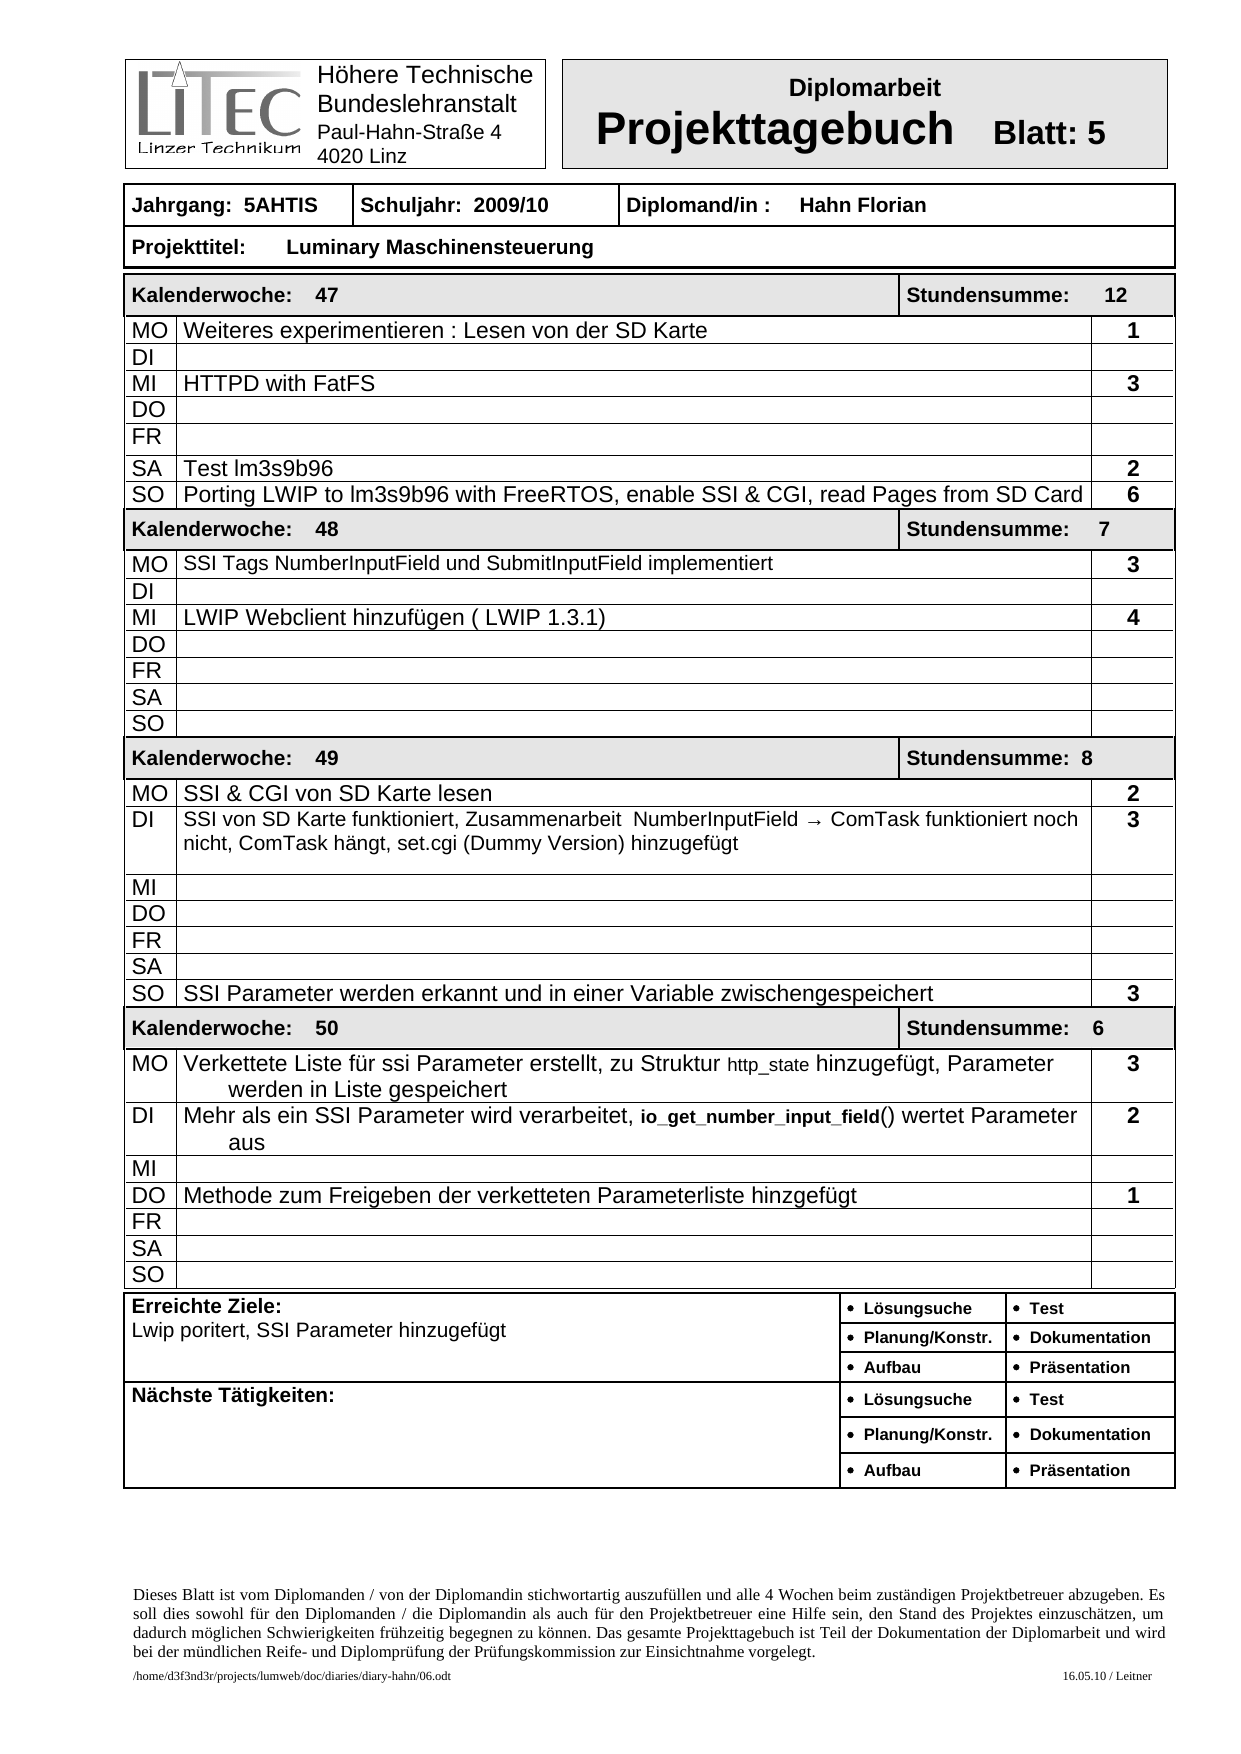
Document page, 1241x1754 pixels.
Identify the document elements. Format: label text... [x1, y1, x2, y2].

table_cell SSI Tags NumberInputField und SubmitInputField implementiert [177, 551, 1091, 577]
table_cell FR [125, 1208, 176, 1234]
table_cell [177, 711, 1091, 736]
table_cell Kalenderwoche: 49 [125, 736, 898, 778]
table_cell  Dokumentation [1007, 1418, 1174, 1452]
table_cell SA [125, 1235, 176, 1261]
table_cell MI [125, 874, 176, 900]
table_cell 2 [1092, 455, 1175, 481]
table_cell [177, 927, 1091, 953]
table_cell SA [125, 683, 176, 710]
table_header Jahrgang: 5AHTIS [125, 185, 352, 225]
table_cell Methode zum Freigeben der verketteten Parameterliste hinzgefügt [177, 1183, 1091, 1208]
table_cell [177, 901, 1091, 926]
table_header  Test [1007, 1294, 1174, 1322]
table_header Stundensumme: 12 [900, 275, 1174, 315]
table_header Kalenderwoche: 47 [125, 275, 898, 315]
table_cell SSI & CGI von SD Karte lesen [177, 780, 1091, 806]
table_cell DO [125, 1182, 176, 1208]
table_cell FR [125, 423, 176, 454]
table_cell SA [125, 953, 176, 979]
table_cell 2 [1092, 1102, 1175, 1155]
table_cell Weiteres experimentieren : Lesen von der SD Karte [177, 317, 1091, 343]
table_cell  Dokumentation [1007, 1324, 1174, 1351]
table_cell Porting LWIP to lm3s9b96 with FreeRTOS, enable SSI & CGI, read Pages from SD Card [177, 482, 1091, 507]
table_cell 3 [1092, 370, 1175, 396]
table_cell 1 [1092, 1182, 1175, 1208]
table_cell [1092, 630, 1175, 657]
table_cell MI [125, 604, 176, 630]
table_header Erreichte Ziele: Lwip poritert, SSI Parameter hinzugefügt [125, 1294, 839, 1381]
table_cell [177, 579, 1091, 604]
table_cell 1 [1092, 315, 1175, 343]
table_cell [177, 658, 1091, 683]
table_cell Stundensumme: 7 [900, 508, 1174, 549]
table_cell [1092, 874, 1175, 900]
table_cell  Aufbau [841, 1353, 1005, 1381]
table_cell [1092, 900, 1175, 926]
table_cell SSI Parameter werden erkannt und in einer Variable zwischengespeichert [177, 980, 1091, 1006]
table_cell Mehr als ein SSI Parameter wird verarbeitet, io_get_number_input_field() wertet Parameter aus [177, 1103, 1091, 1155]
table_cell [1092, 343, 1175, 370]
table_cell [1092, 953, 1175, 979]
table_cell DI [125, 343, 176, 370]
table_cell [1092, 1208, 1175, 1234]
table_cell MO [125, 549, 176, 577]
table_cell  Planung/Konstr. [841, 1418, 1005, 1452]
table_cell [1092, 926, 1175, 953]
table_cell DI [125, 578, 176, 604]
table_cell  Aufbau [841, 1454, 1005, 1487]
table_cell FR [125, 926, 176, 953]
table_cell  Test [1007, 1383, 1174, 1416]
table_header  Lösungsuche [841, 1294, 1005, 1322]
table_cell MO [125, 315, 176, 343]
table_cell Test lm3s9b96 [177, 456, 1091, 481]
table_cell Kalenderwoche: 50 [125, 1006, 898, 1047]
table_cell 3 [1092, 1048, 1175, 1102]
table_cell 3 [1092, 979, 1175, 1006]
table_cell [1092, 1155, 1175, 1182]
table_cell DI [125, 1102, 176, 1155]
table_cell [1092, 657, 1175, 683]
table_cell SO [125, 979, 176, 1006]
table_cell [177, 1209, 1091, 1234]
table_cell FR [125, 657, 176, 683]
table_cell MI [125, 370, 176, 396]
table_cell [177, 631, 1091, 657]
table_cell DO [125, 630, 176, 657]
table_cell MI [125, 1155, 176, 1182]
table_cell Stundensumme: 6 [900, 1006, 1174, 1047]
table_cell 2 [1092, 778, 1175, 806]
table_cell [177, 1262, 1091, 1287]
table_cell MO [125, 778, 176, 806]
table_cell 4 [1092, 604, 1175, 630]
table_cell  Planung/Konstr. [841, 1324, 1005, 1351]
table_cell SO [125, 710, 176, 736]
table_cell 3 [1092, 549, 1175, 577]
table_cell Kalenderwoche: 48 [125, 508, 898, 549]
table_cell Nächste Tätigkeiten: [125, 1383, 839, 1487]
table_cell Stundensumme: 8 [900, 736, 1174, 778]
table_cell [177, 397, 1091, 423]
table_cell [177, 954, 1091, 979]
table_cell 3 [1092, 806, 1175, 873]
table_cell [177, 1156, 1091, 1182]
table_cell 6 [1092, 481, 1175, 507]
table_cell [1092, 423, 1175, 454]
table_cell  Präsentation [1007, 1353, 1174, 1381]
table_cell [1092, 710, 1175, 736]
table_cell Projekttitel: Luminary Maschinensteuerung [125, 227, 1174, 266]
table_header Diplomand/in : Hahn Florian [620, 185, 1174, 225]
table_cell SA [125, 455, 176, 481]
table_cell  Lösungsuche [841, 1383, 1005, 1416]
table_cell  Präsentation [1007, 1454, 1174, 1487]
table_cell [177, 344, 1091, 370]
table_cell SSI von SD Karte funktioniert, Zusammenarbeit NumberInputField → ComTask funktioniert noch nicht, ComTask hängt, set.cgi (Dummy Version) hinzugefügt [177, 807, 1091, 873]
table_cell DO [125, 900, 176, 926]
table_cell SO [125, 481, 176, 507]
table_cell [177, 1236, 1091, 1261]
table_cell [1092, 396, 1175, 423]
table_cell SO [125, 1261, 176, 1287]
table_cell [1092, 1235, 1175, 1261]
table_cell MO [125, 1048, 176, 1102]
table_cell [177, 875, 1091, 900]
table_header Schuljahr: 2009/10 [354, 185, 618, 225]
table_cell [1092, 578, 1175, 604]
table_cell DI [125, 806, 176, 873]
table_cell HTTPD with FatFS [177, 371, 1091, 396]
table_cell [177, 424, 1091, 454]
table_cell LWIP Webclient hinzufügen ( LWIP 1.3.1) [177, 605, 1091, 630]
table_cell DO [125, 396, 176, 423]
table_cell [1092, 1261, 1175, 1287]
table_cell [1092, 683, 1175, 710]
table_cell Verkettete Liste für ssi Parameter erstellt, zu Struktur http_state hinzugefügt, Parameter werden in Liste gespeichert [177, 1050, 1091, 1102]
table_cell [177, 684, 1091, 710]
